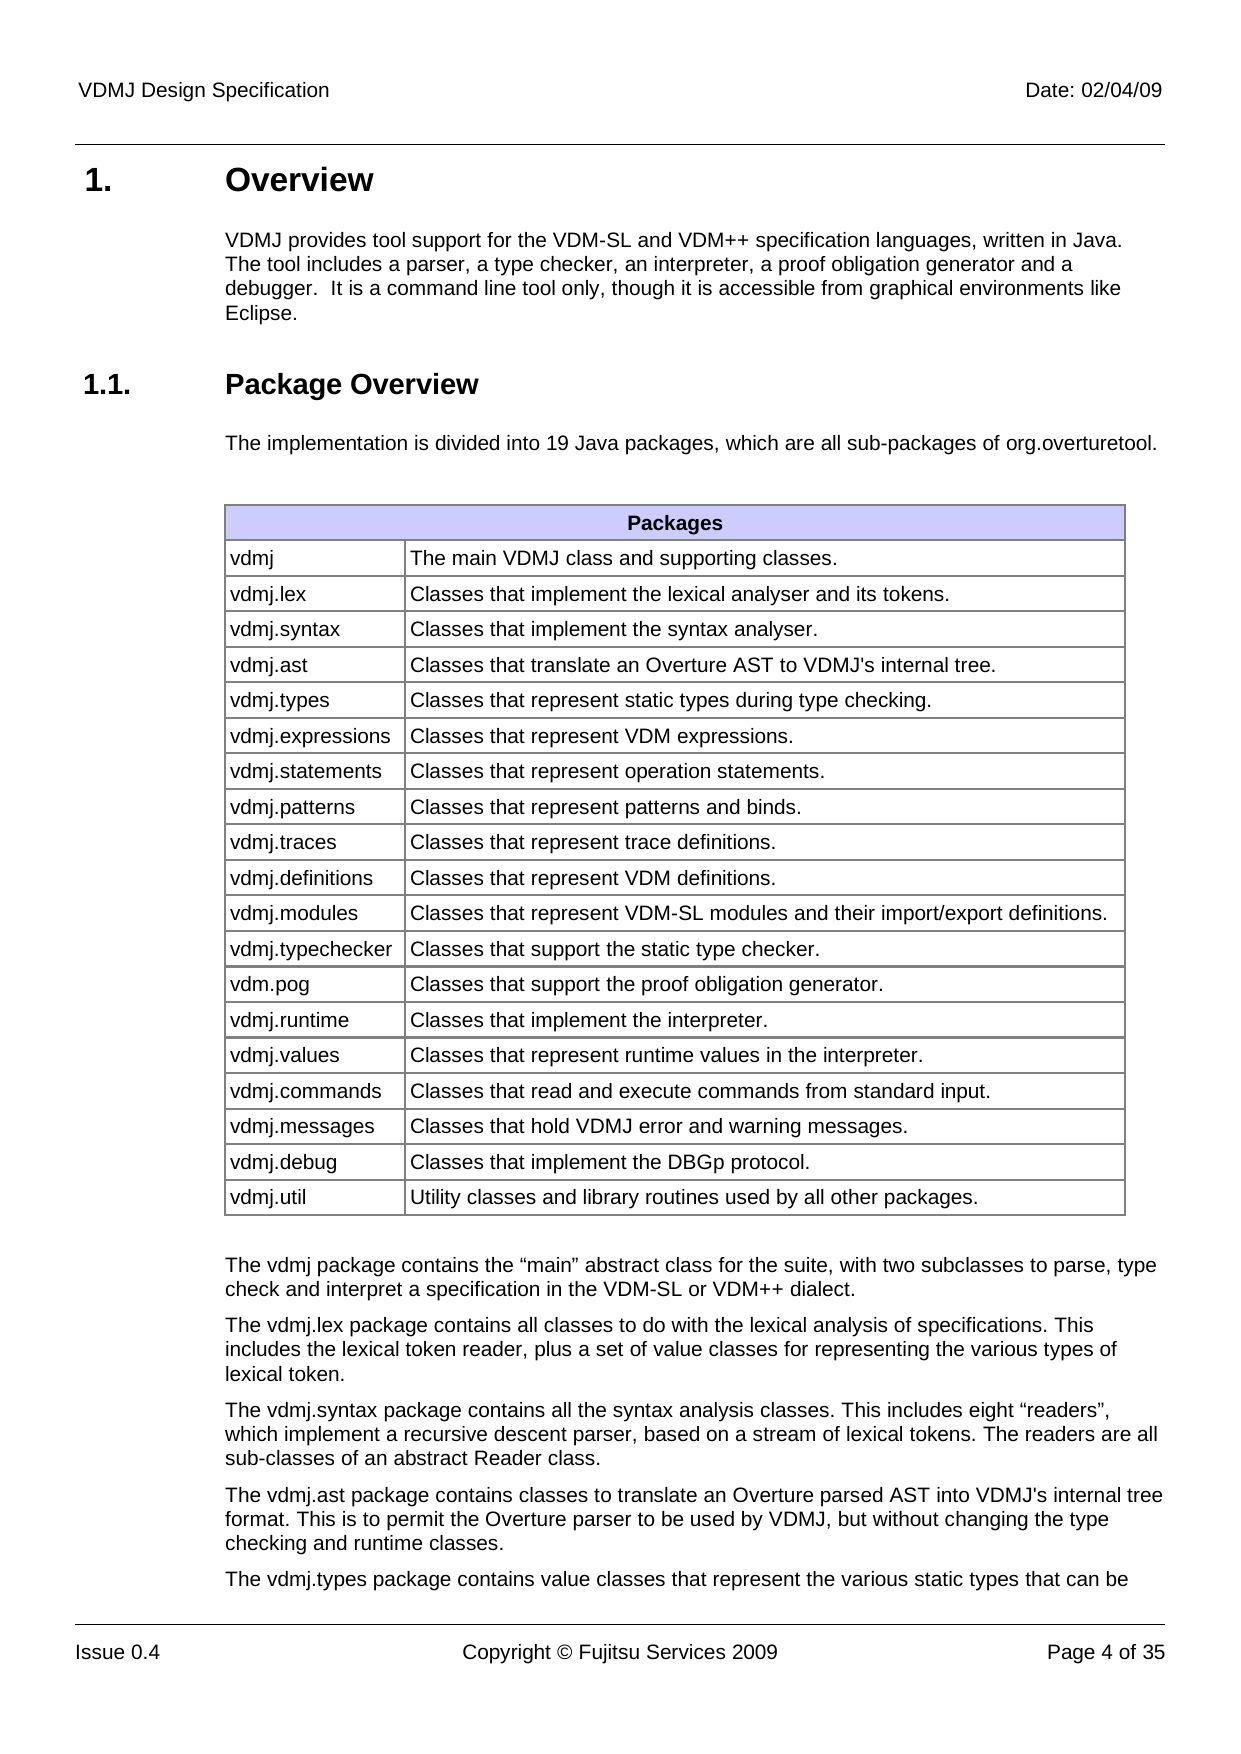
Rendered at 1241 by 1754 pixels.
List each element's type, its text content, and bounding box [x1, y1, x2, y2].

table_cell The main VDMJ class and supporting classes. [406, 541, 1124, 575]
text The vdmj package contains the “main” abstract class for the suite, with two subclasses to parse, type check and interpret a specification in the VDM-SL or VDM++ dialect. [225, 1253, 1165, 1301]
table_cell Classes that implement the syntax analyser. [406, 612, 1124, 646]
table_cell vdm.pog [226, 968, 404, 1001]
table_cell vdmj.traces [226, 825, 404, 859]
table_cell Classes that hold VDMJ error and warning messages. [406, 1110, 1124, 1143]
table_cell vdmj.types [226, 683, 404, 717]
table_cell vdmj.expressions [226, 719, 404, 752]
text The implementation is divided into 19 Java packages, which are all sub-packages of org.overturetool. [225, 431, 1165, 454]
subtitle Package Overview [75, 367, 1165, 401]
table_cell vdmj.syntax [226, 612, 404, 646]
table_cell Classes that read and execute commands from standard input. [406, 1074, 1124, 1107]
table_cell Classes that represent trace definitions. [406, 825, 1124, 859]
text VDMJ provides tool support for the VDM-SL and VDM++ specification languages, written in Java. The tool includes a parser, a type checker, an interpreter, a proof obligation generator and a debugger. It is a command line tool only, though it is accessible from graphical environments like Eclipse. [225, 228, 1165, 324]
table_cell vdmj.patterns [226, 790, 404, 823]
text The vdmj.ast package contains classes to translate an Overture parsed AST into VDMJ's internal tree format. This is to permit the Overture parser to be used by VDMJ, but without changing the type checking and runtime classes. [225, 1483, 1165, 1555]
table_cell Classes that implement the lexical analyser and its tokens. [406, 577, 1124, 610]
table_cell Classes that implement the DBGp protocol. [406, 1145, 1124, 1178]
text The vdmj.lex package contains all classes to do with the lexical analysis of specifications. This includes the lexical token reader, plus a set of value classes for representing the various types of lexical token. [225, 1313, 1165, 1386]
table_cell Classes that support the proof obligation generator. [406, 968, 1124, 1001]
table_header Packages [226, 506, 1124, 539]
text The vdmj.syntax package contains all the syntax analysis classes. This includes eight “readers”, which implement a recursive descent parser, based on a stream of lexical tokens. The readers are all sub-classes of an abstract Reader class. [225, 1398, 1165, 1470]
table_cell Classes that support the static type checker. [406, 932, 1124, 965]
table_cell Classes that represent VDM-SL modules and their import/export definitions. [406, 896, 1124, 930]
table_cell vdmj.definitions [226, 861, 404, 894]
table_cell vdmj.util [226, 1181, 404, 1214]
text The vdmj.types package contains value classes that represent the various static types that can be [225, 1567, 1165, 1591]
table_cell Utility classes and library routines used by all other packages. [406, 1181, 1124, 1214]
table_cell Classes that represent VDM expressions. [406, 719, 1124, 752]
table_cell vdmj.lex [226, 577, 404, 610]
table_cell Classes that represent static types during type checking. [406, 683, 1124, 717]
table_cell vdmj.typechecker [226, 932, 404, 965]
table_cell Classes that translate an Overture AST to VDMJ's internal tree. [406, 648, 1124, 681]
table_cell vdmj.statements [226, 754, 404, 788]
table_cell vdmj [226, 541, 404, 575]
table_cell vdmj.values [226, 1039, 404, 1072]
table_cell vdmj.runtime [226, 1003, 404, 1036]
table_cell Classes that represent operation statements. [406, 754, 1124, 788]
table_cell vdmj.messages [226, 1110, 404, 1143]
table_cell vdmj.debug [226, 1145, 404, 1178]
table_cell vdmj.modules [226, 896, 404, 930]
subtitle Overview [75, 160, 1165, 198]
table_cell Classes that represent patterns and binds. [406, 790, 1124, 823]
table_cell Classes that implement the interpreter. [406, 1003, 1124, 1036]
table_cell Classes that represent runtime values in the interpreter. [406, 1039, 1124, 1072]
table_cell Classes that represent VDM definitions. [406, 861, 1124, 894]
table_cell vdmj.ast [226, 648, 404, 681]
table_cell vdmj.commands [226, 1074, 404, 1107]
